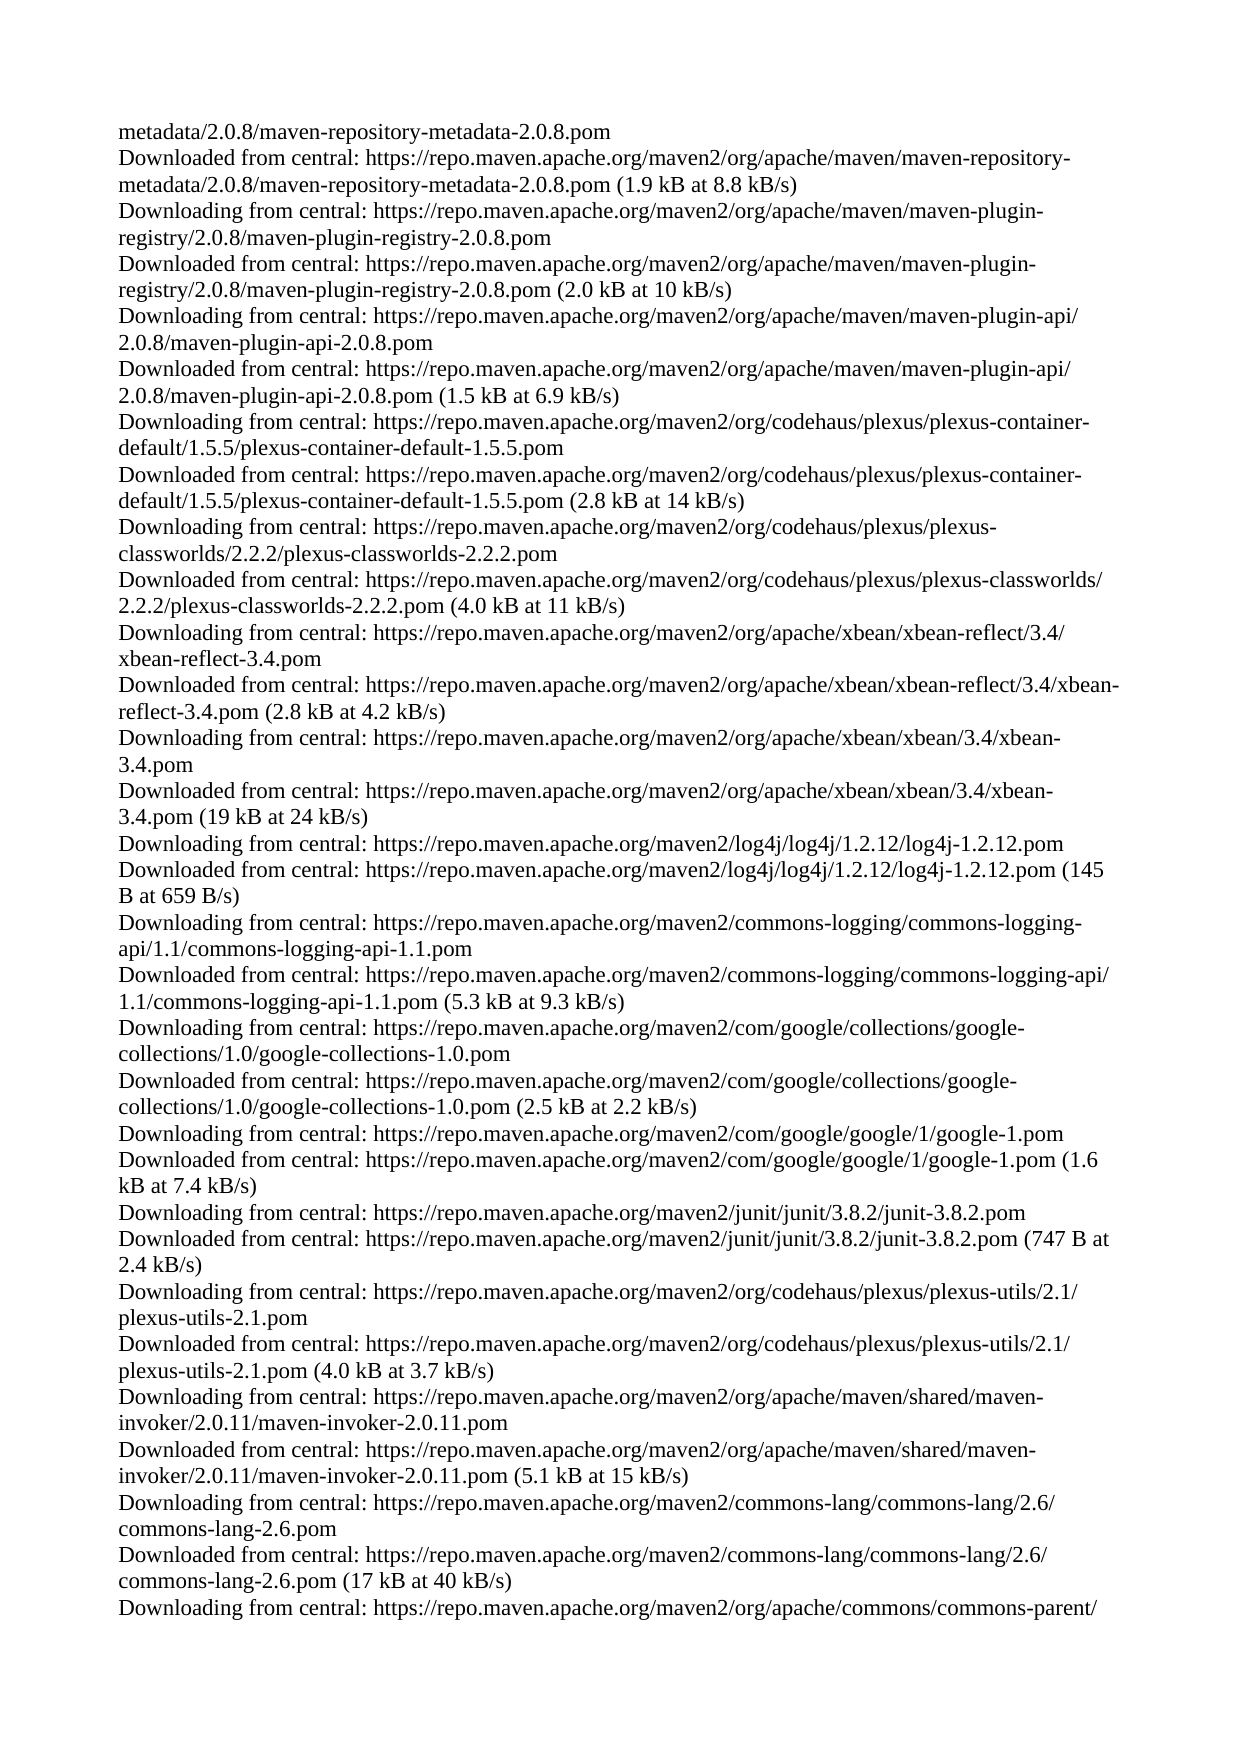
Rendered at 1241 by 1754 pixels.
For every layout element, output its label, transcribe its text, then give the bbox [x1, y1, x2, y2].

text Downloaded from central: https://repo.maven.apache.org/maven2/log4j/log4j/1.2.12/log4j-1.2.12.pom (145 B at 659 B/s) [118, 856, 1122, 909]
text Downloading from central: https://repo.maven.apache.org/maven2/org/apache/maven/maven-plugin-registry/2.0.8/maven-plugin-registry-2.0.8.pom [118, 197, 1122, 250]
text Downloaded from central: https://repo.maven.apache.org/maven2/com/google/collections/google-collections/1.0/google-collections-1.0.pom (2.5 kB at 2.2 kB/s) [118, 1067, 1122, 1119]
text Downloaded from central: https://repo.maven.apache.org/maven2/org/apache/xbean/xbean-reflect/3.4/xbean-reflect-3.4.pom (2.8 kB at 4.2 kB/s) [118, 672, 1122, 724]
text Downloaded from central: https://repo.maven.apache.org/maven2/org/codehaus/plexus/plexus-container-default/1.5.5/plexus-container-default-1.5.5.pom (2.8 kB at 14 kB/s) [118, 461, 1122, 513]
text Downloading from central: https://repo.maven.apache.org/maven2/commons-lang/commons-lang/2.6/commons-lang-2.6.pom [118, 1488, 1122, 1541]
text Downloaded from central: https://repo.maven.apache.org/maven2/commons-lang/commons-lang/2.6/commons-lang-2.6.pom (17 kB at 40 kB/s) [118, 1541, 1122, 1594]
text Downloaded from central: https://repo.maven.apache.org/maven2/commons-logging/commons-logging-api/1.1/commons-logging-api-1.1.pom (5.3 kB at 9.3 kB/s) [118, 961, 1122, 1014]
text Downloading from central: https://repo.maven.apache.org/maven2/org/apache/maven/shared/maven-invoker/2.0.11/maven-invoker-2.0.11.pom [118, 1383, 1122, 1436]
text Downloaded from central: https://repo.maven.apache.org/maven2/org/apache/maven/shared/maven-invoker/2.0.11/maven-invoker-2.0.11.pom (5.1 kB at 15 kB/s) [118, 1436, 1122, 1488]
text Downloading from central: https://repo.maven.apache.org/maven2/log4j/log4j/1.2.12/log4j-1.2.12.pom [118, 830, 1122, 856]
text Downloaded from central: https://repo.maven.apache.org/maven2/org/apache/maven/maven-plugin-api/2.0.8/maven-plugin-api-2.0.8.pom (1.5 kB at 6.9 kB/s) [118, 355, 1122, 408]
text Downloading from central: https://repo.maven.apache.org/maven2/org/apache/maven/maven-plugin-api/2.0.8/maven-plugin-api-2.0.8.pom [118, 303, 1122, 355]
text Downloading from central: https://repo.maven.apache.org/maven2/org/apache/xbean/xbean/3.4/xbean-3.4.pom [118, 724, 1122, 777]
text metadata/2.0.8/maven-repository-metadata-2.0.8.pom [118, 118, 1122, 144]
text Downloading from central: https://repo.maven.apache.org/maven2/org/codehaus/plexus/plexus-classworlds/2.2.2/plexus-classworlds-2.2.2.pom [118, 513, 1122, 566]
text Downloading from central: https://repo.maven.apache.org/maven2/com/google/google/1/google-1.pom [118, 1119, 1122, 1146]
text Downloaded from central: https://repo.maven.apache.org/maven2/junit/junit/3.8.2/junit-3.8.2.pom (747 B at 2.4 kB/s) [118, 1225, 1122, 1278]
text Downloaded from central: https://repo.maven.apache.org/maven2/com/google/google/1/google-1.pom (1.6 kB at 7.4 kB/s) [118, 1146, 1122, 1199]
text Downloaded from central: https://repo.maven.apache.org/maven2/org/codehaus/plexus/plexus-classworlds/2.2.2/plexus-classworlds-2.2.2.pom (4.0 kB at 11 kB/s) [118, 566, 1122, 619]
text Downloading from central: https://repo.maven.apache.org/maven2/org/apache/commons/commons-parent/ [118, 1594, 1122, 1620]
text Downloading from central: https://repo.maven.apache.org/maven2/org/apache/xbean/xbean-reflect/3.4/xbean-reflect-3.4.pom [118, 619, 1122, 672]
text Downloading from central: https://repo.maven.apache.org/maven2/org/codehaus/plexus/plexus-utils/2.1/plexus-utils-2.1.pom [118, 1278, 1122, 1330]
text Downloaded from central: https://repo.maven.apache.org/maven2/org/codehaus/plexus/plexus-utils/2.1/plexus-utils-2.1.pom (4.0 kB at 3.7 kB/s) [118, 1330, 1122, 1383]
text Downloading from central: https://repo.maven.apache.org/maven2/junit/junit/3.8.2/junit-3.8.2.pom [118, 1199, 1122, 1225]
text Downloading from central: https://repo.maven.apache.org/maven2/commons-logging/commons-logging-api/1.1/commons-logging-api-1.1.pom [118, 909, 1122, 961]
text Downloading from central: https://repo.maven.apache.org/maven2/com/google/collections/google-collections/1.0/google-collections-1.0.pom [118, 1014, 1122, 1067]
text Downloaded from central: https://repo.maven.apache.org/maven2/org/apache/maven/maven-repository-metadata/2.0.8/maven-repository-metadata-2.0.8.pom (1.9 kB at 8.8 kB/s) [118, 144, 1122, 197]
text Downloaded from central: https://repo.maven.apache.org/maven2/org/apache/maven/maven-plugin-registry/2.0.8/maven-plugin-registry-2.0.8.pom (2.0 kB at 10 kB/s) [118, 250, 1122, 303]
text Downloaded from central: https://repo.maven.apache.org/maven2/org/apache/xbean/xbean/3.4/xbean-3.4.pom (19 kB at 24 kB/s) [118, 777, 1122, 830]
text Downloading from central: https://repo.maven.apache.org/maven2/org/codehaus/plexus/plexus-container-default/1.5.5/plexus-container-default-1.5.5.pom [118, 408, 1122, 461]
